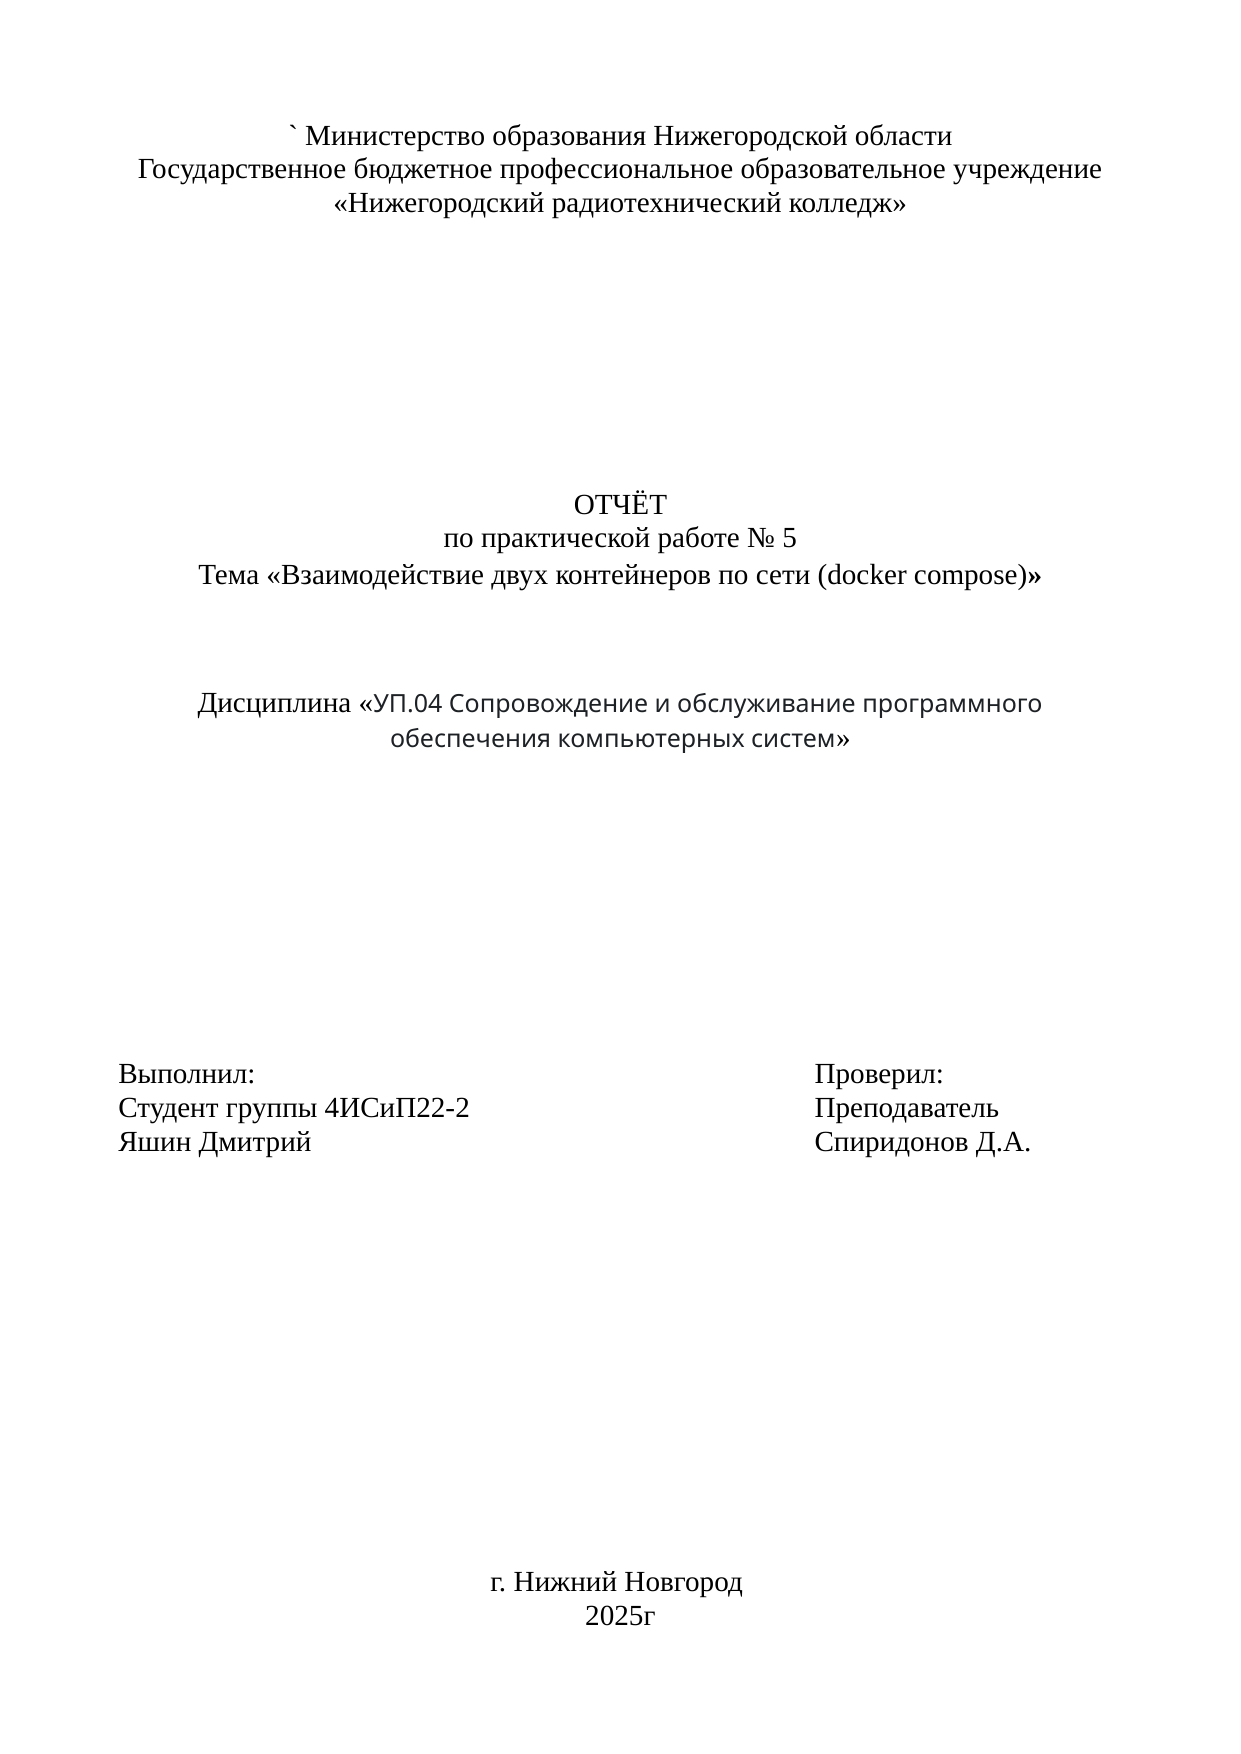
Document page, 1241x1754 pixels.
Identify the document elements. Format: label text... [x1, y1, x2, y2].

text ` Министерство образования Нижегородской области [118, 118, 1122, 152]
subtitle Тема «Взаимодействие двух контейнеров по сети (docker compose)» [118, 557, 1122, 591]
text г. Нижний Новгород [118, 1564, 1122, 1598]
text «Нижегородский радиотехнический колледж» [118, 185, 1122, 219]
text Дисциплина «УП.04 Сопровождение и обслуживание программного обеспечения компьютерных систем» [118, 686, 1122, 755]
text 2025г [118, 1598, 1122, 1632]
text Государственное бюджетное профессиональное образовательное учреждение [118, 152, 1122, 185]
text ОТЧЁТ [118, 487, 1122, 521]
text Яшин Дмитрий Спиридонов Д.А. [118, 1124, 1122, 1157]
text Студент группы 4ИСиП22-2 Преподаватель [118, 1090, 1122, 1124]
text Выполнил: Проверил: [118, 1057, 1122, 1090]
text по практической работе № 5 [118, 521, 1122, 554]
